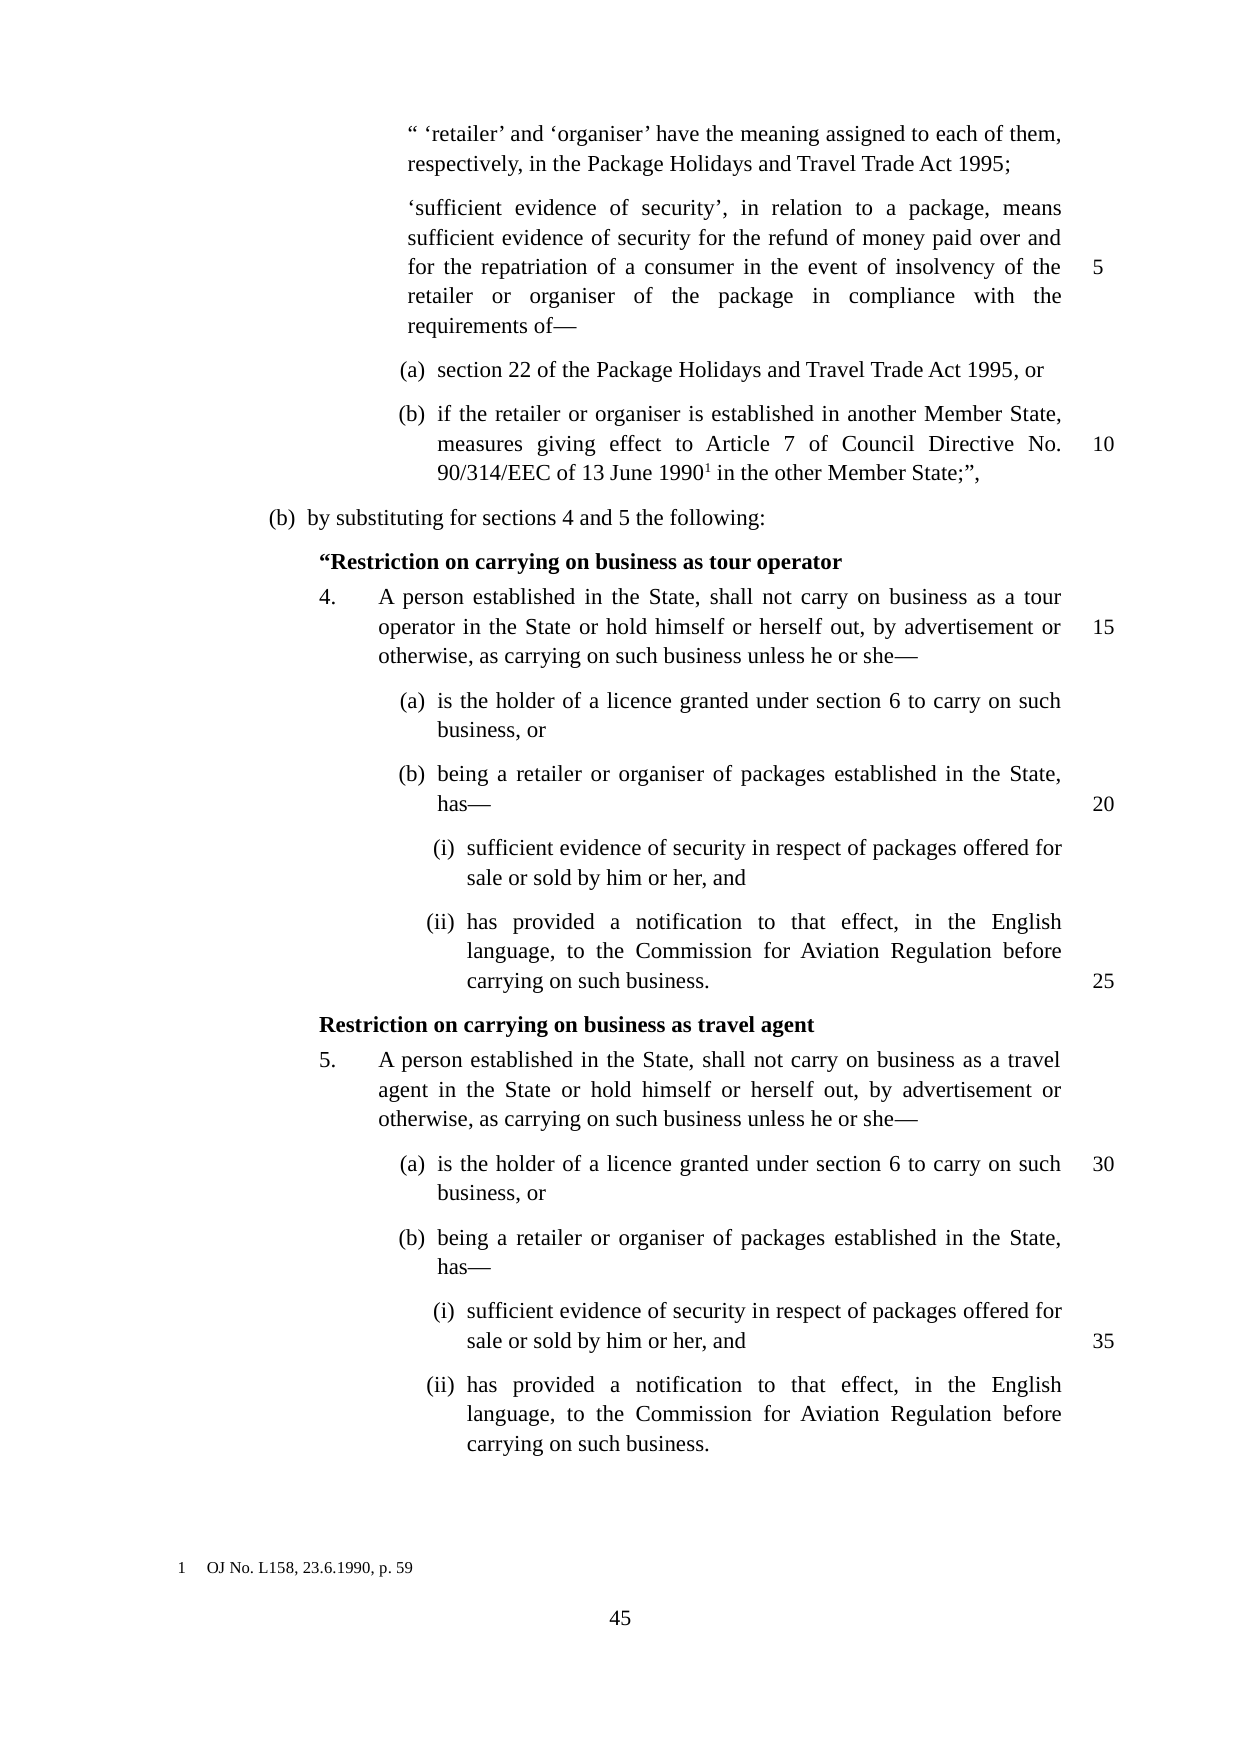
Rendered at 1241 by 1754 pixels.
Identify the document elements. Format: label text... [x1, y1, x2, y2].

text “Restriction on carrying on business as tour operator [319, 546, 1063, 575]
text “ ‘retailer’ and ‘organiser’ have the meaning assigned to each of them, respectively, in the Package Holidays and Travel Trade Act 1995; [319, 118, 1063, 177]
text (i) sufficient evidence of security in respect of packages offered for sale or sold by him or her, and [295, 832, 1063, 891]
text (a) section 22 of the Package Holidays and Travel Trade Act 1995, or [307, 354, 1063, 383]
text 4. A person established in the State, shall not carry on business as a tour operator in the State or hold himself or herself out, by advertisement or otherwise, as carrying on such business unless he or she⁠— [319, 581, 1063, 670]
text (b) by substituting for sections 4 and 5 the following: [177, 502, 1063, 531]
text ‘sufficient evidence of security’, in relation to a package, means sufficient evidence of security for the refund of money paid over and for the repatriation of a consumer in the event of insolvency of the retailer or organiser of the package in compliance with the requirements of⁠— [319, 192, 1063, 339]
text (a) is the holder of a licence granted under section 6 to carry on such business, or [307, 1148, 1063, 1207]
text (b) if the retailer or organiser is established in another Member State, measures giving effect to Article 7 of Council Directive No. 90/314/EEC of 13 June 1990 in the other Member State;”, [307, 398, 1063, 487]
text OJ No. L158, 23.6.1990, p. 59 [177, 1558, 1063, 1577]
text (b) being a retailer or organiser of packages established in the State, has⁠— [307, 758, 1063, 817]
text (ii) has provided a notification to that effect, in the English language, to the Commission for Aviation Regulation before carrying on such business. [295, 1369, 1063, 1457]
text Restriction on carrying on business as travel agent [319, 1009, 1063, 1038]
text 5. A person established in the State, shall not carry on business as a travel agent in the State or hold himself or herself out, by advertisement or otherwise, as carrying on such business unless he or she⁠— [319, 1044, 1063, 1133]
text (ii) has provided a notification to that effect, in the English language, to the Commission for Aviation Regulation before carrying on such business. [295, 906, 1063, 994]
text (a) is the holder of a licence granted under section 6 to carry on such business, or [307, 684, 1063, 743]
text (b) being a retailer or organiser of packages established in the State, has⁠— [307, 1221, 1063, 1280]
text (i) sufficient evidence of security in respect of packages offered for sale or sold by him or her, and [295, 1295, 1063, 1354]
